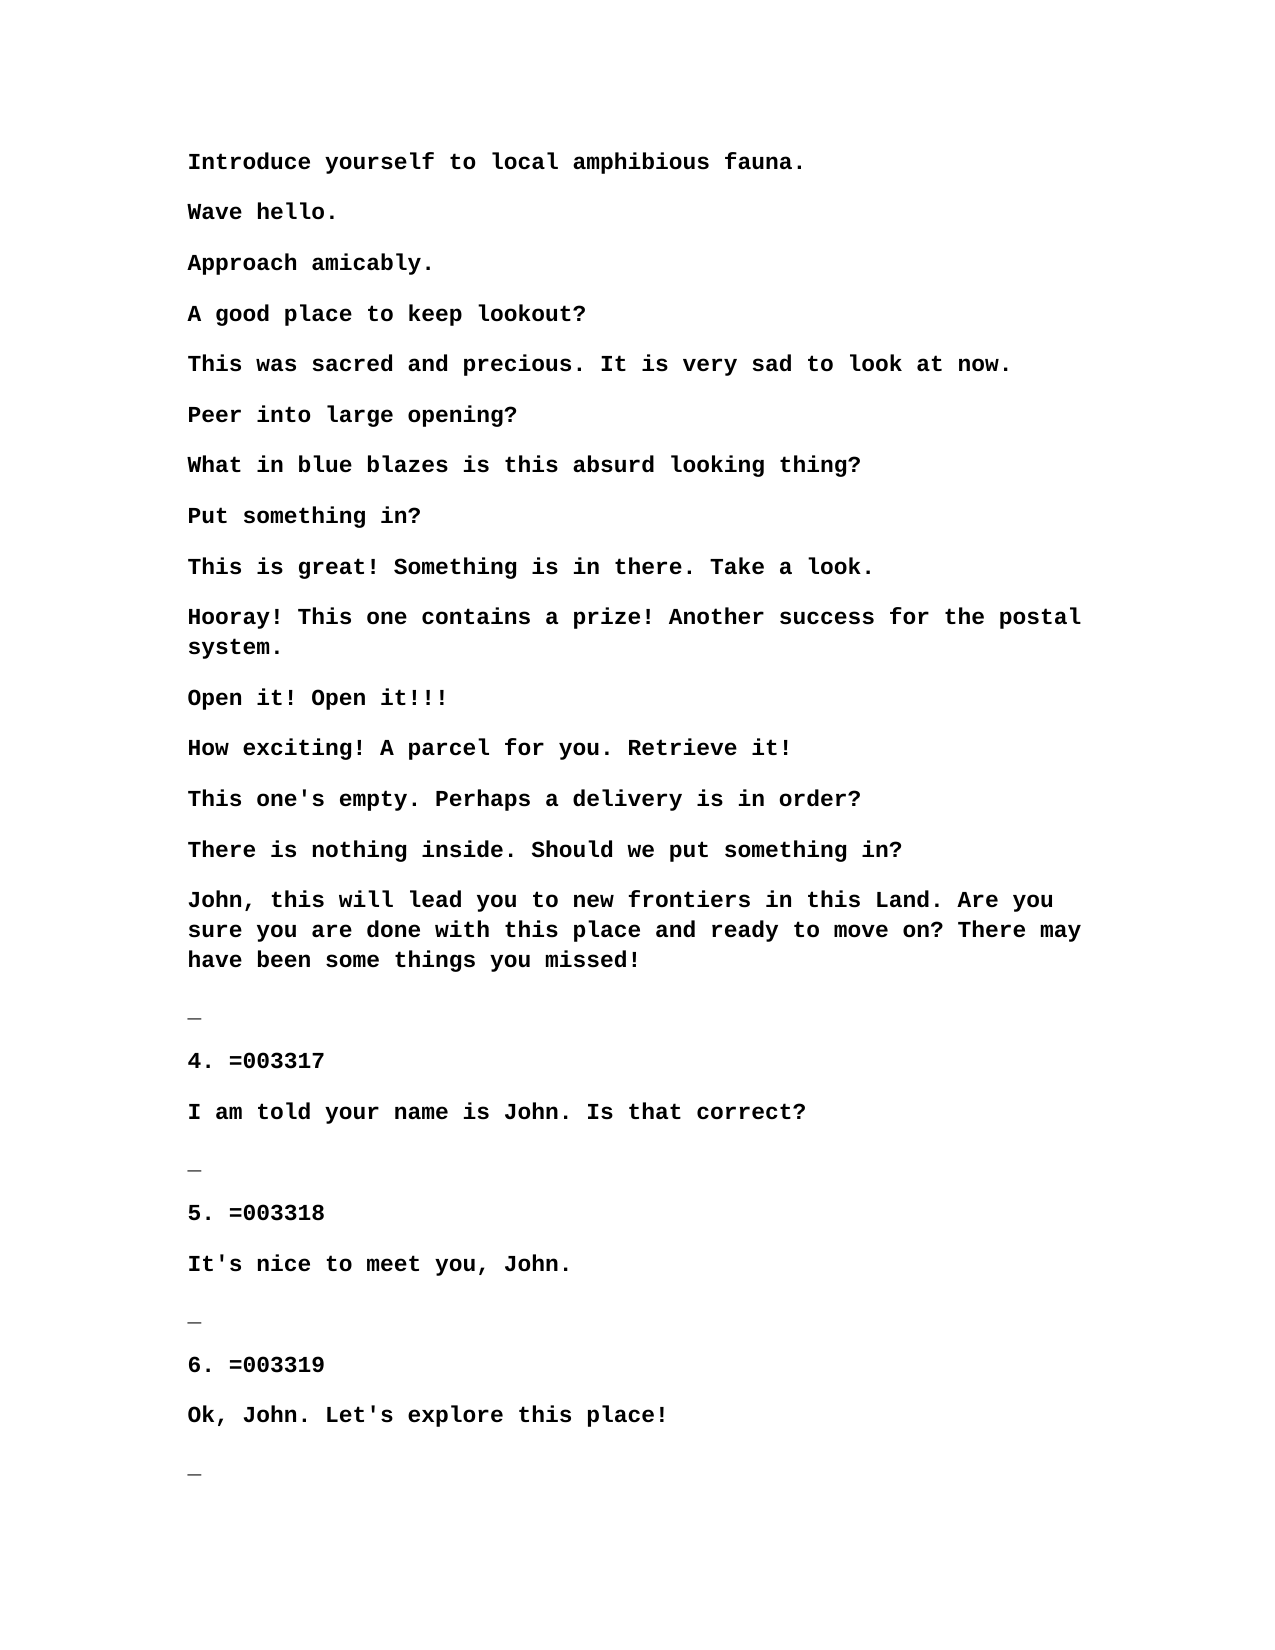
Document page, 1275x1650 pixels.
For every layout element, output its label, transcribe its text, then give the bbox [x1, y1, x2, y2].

text 6. =003319 [187, 1353, 1087, 1379]
text It's nice to meet you, John. [187, 1252, 1087, 1278]
text This one's empty. Perhaps a delivery is in order? [187, 787, 1087, 813]
text Ok, John. Let's explore this place! [187, 1404, 1087, 1430]
text Put something in? [187, 504, 1087, 530]
text Peer into large opening? [187, 403, 1087, 429]
text 4. =003317 [187, 1049, 1087, 1075]
text _ [187, 1302, 1087, 1328]
text This was sacred and precious. It is very sad to look at now. [187, 352, 1087, 378]
text Approach amicably. [187, 251, 1087, 277]
text John, this will lead you to new frontiers in this Land. Are you sure you are done with this place and ready to move on? There may have been some things you missed! [187, 888, 1087, 974]
text This is great! Something is in there. Take a look. [187, 555, 1087, 581]
text 5. =003318 [187, 1201, 1087, 1227]
text There is nothing inside. Should we put something in? [187, 838, 1087, 864]
text _ [187, 1454, 1087, 1480]
text How exciting! A parcel for you. Retrieve it! [187, 737, 1087, 763]
text Open it! Open it!!! [187, 686, 1087, 712]
text _ [187, 1151, 1087, 1177]
text Hooray! This one contains a prize! Another success for the postal system. [187, 606, 1087, 661]
text Introduce yourself to local amphibious fauna. [187, 150, 1087, 176]
text What in blue blazes is this absurd looking thing? [187, 454, 1087, 480]
text A good place to keep lookout? [187, 302, 1087, 328]
text Wave hello. [187, 201, 1087, 227]
text _ [187, 999, 1087, 1025]
text I am told your name is John. Is that correct? [187, 1100, 1087, 1126]
